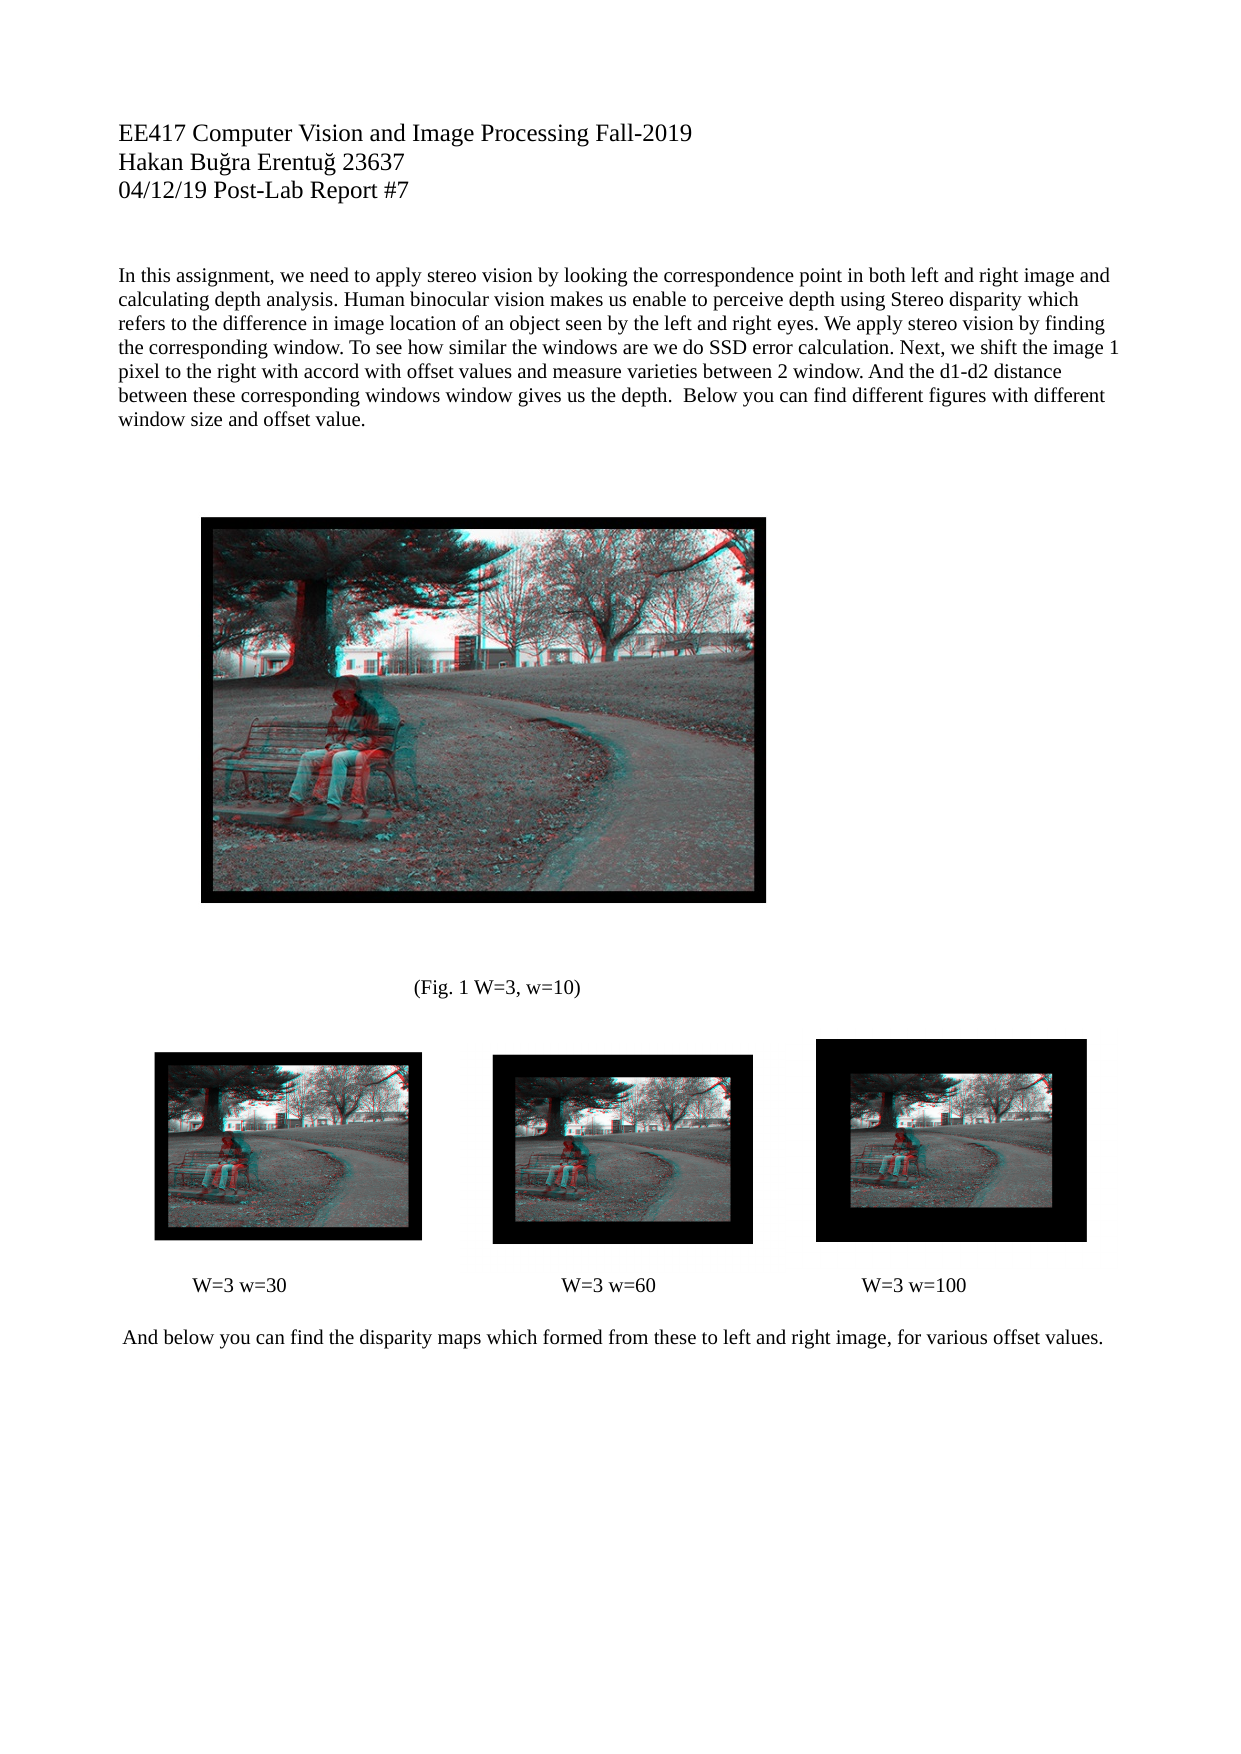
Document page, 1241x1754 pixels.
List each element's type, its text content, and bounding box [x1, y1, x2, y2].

picture [118, 488, 850, 976]
text And below you can find the disparity maps which formed from these to left and right image, for various offset values. [118, 1325, 1122, 1349]
picture [118, 1040, 459, 1273]
text In this assignment, we need to apply stereo vision by looking the correspondence point in both left and right image and calculating depth analysis. Human binocular vision makes us enable to perceive depth using Stereo disparity which refers to the difference in image location of an object seen by the left and right eyes. We apply stereo vision by finding the corresponding window. To see how similar the windows are we do SSD error calculation. Next, we shift the image 1 pixel to the right with accord with offset values and measure varieties between 2 window. And the d1-d2 distance between these corresponding windows window gives us the depth. Below you can find different figures with different window size and offset value. [118, 263, 1122, 431]
text (Fig. 1 W=3, w=10) [118, 975, 1122, 999]
text W=3 w=30 W=3 w=60 W=3 w=100 [118, 1272, 1122, 1297]
picture [460, 1028, 1118, 1273]
